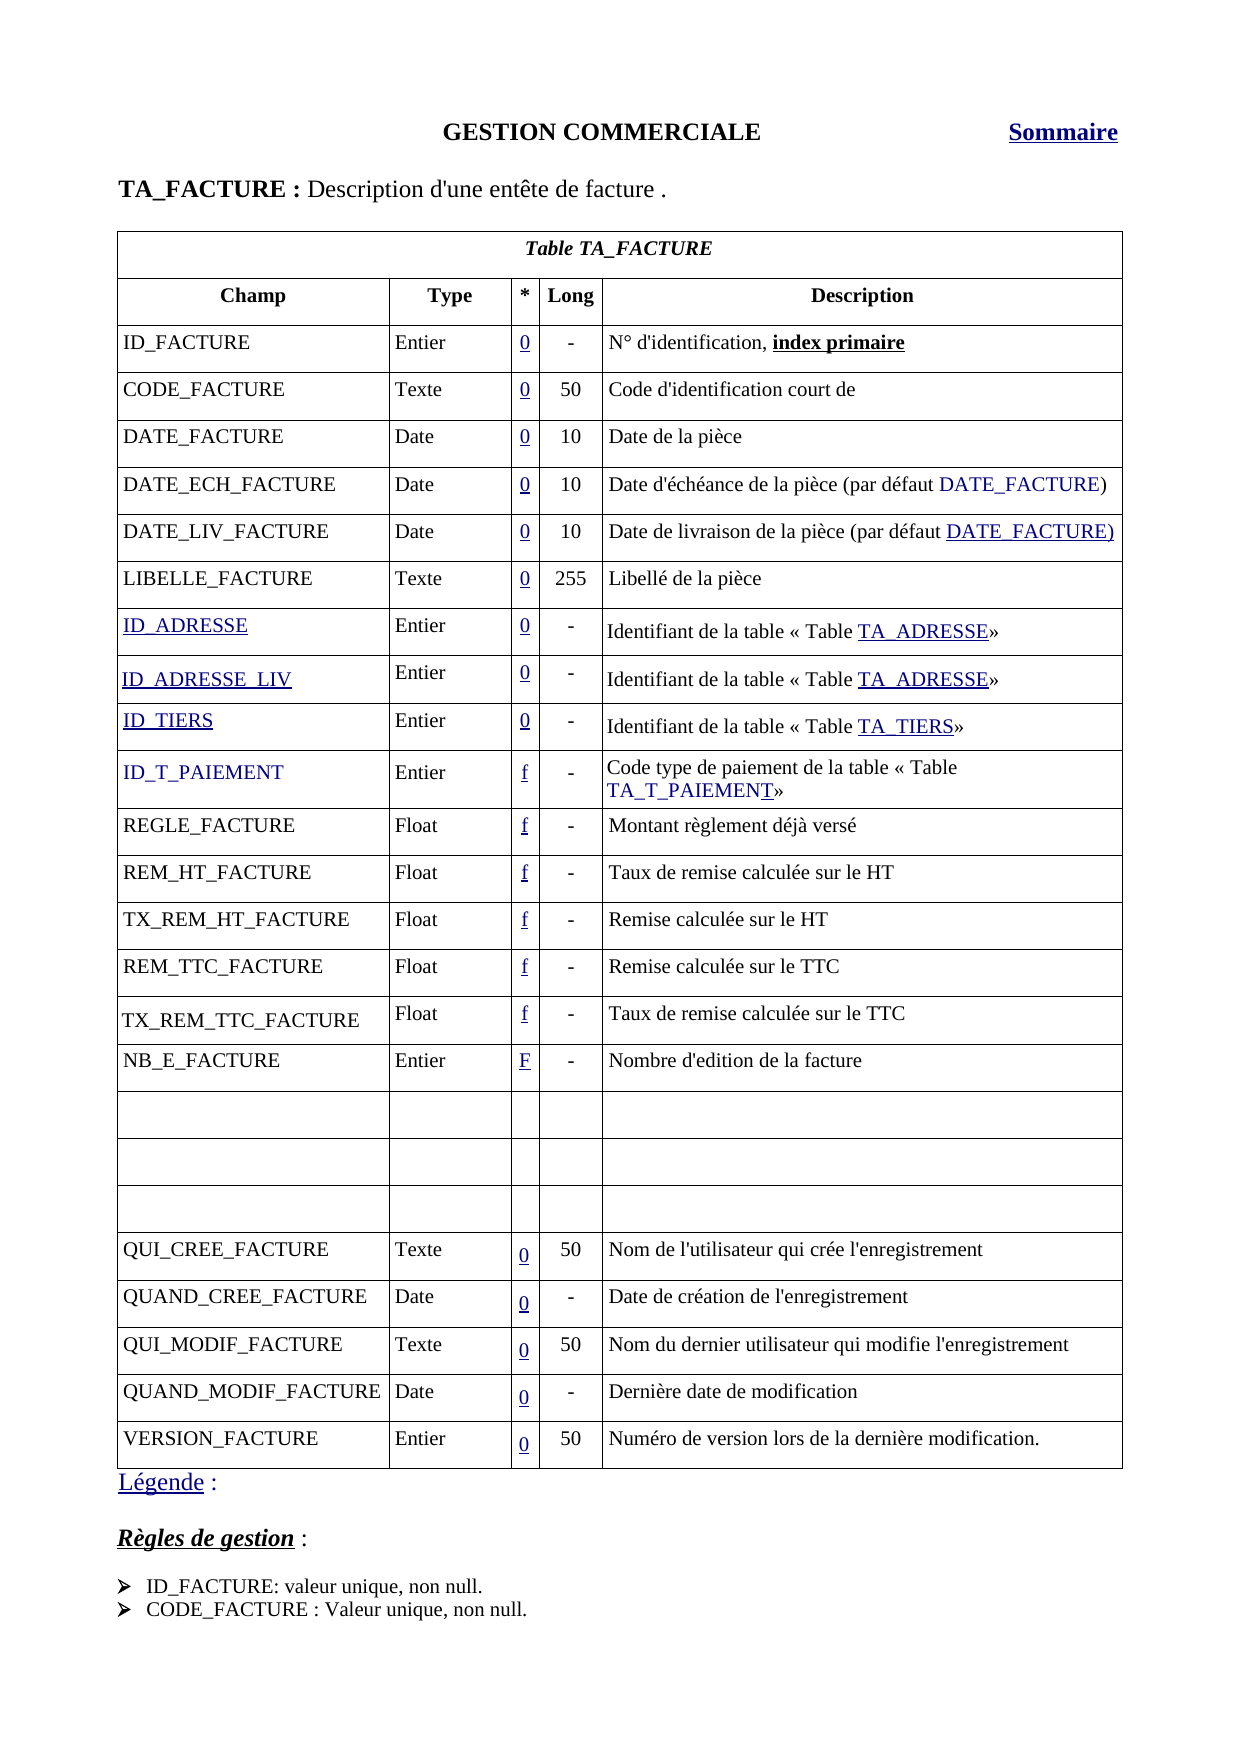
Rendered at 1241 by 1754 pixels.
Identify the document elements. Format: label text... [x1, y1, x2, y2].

table_cell Numéro de version lors de la dernière modification. [603, 1422, 1122, 1468]
table_cell Entier [390, 609, 511, 655]
table_cell VERSION_FACTURE [118, 1422, 389, 1468]
table_cell - [540, 609, 602, 655]
table_cell f [512, 809, 539, 855]
table_cell 0 [512, 373, 539, 419]
table_cell Nom du dernier utilisateur qui modifie l'enregistrement [603, 1328, 1122, 1374]
table_cell 0 [512, 704, 539, 750]
table_cell QUAND_CREE_FACTURE [118, 1281, 389, 1327]
table_cell NB_E_FACTURE [118, 1045, 389, 1091]
table_cell 50 [540, 1328, 602, 1374]
table_cell - [540, 997, 602, 1043]
table_cell Date [390, 468, 511, 514]
table_cell LIBELLE_FACTURE [118, 562, 389, 608]
text TA_FACTURE : Description d'une entête de facture . [118, 175, 1122, 203]
table_cell [540, 1186, 602, 1232]
table_cell DATE_LIV_FACTURE [118, 515, 389, 561]
table_cell Nom de l'utilisateur qui crée l'enregistrement [603, 1233, 1122, 1279]
table_cell Date d'échéance de la pièce (par défaut DATE_FACTURE) [603, 468, 1122, 514]
table_cell Float [390, 856, 511, 902]
table_cell 10 [540, 468, 602, 514]
text Règles de gestion : [117, 1524, 1122, 1551]
table_cell ID_FACTURE [118, 326, 389, 372]
table_cell f [512, 903, 539, 949]
table_cell - [540, 1375, 602, 1421]
table_cell Date de livraison de la pièce (par défaut DATE_FACTURE) [603, 515, 1122, 561]
table_cell Identifiant de la table « Table TA_ADRESSE» [603, 609, 1122, 655]
table_cell [118, 1139, 389, 1185]
table_cell N° d'identification, index primaire [603, 326, 1122, 372]
table_cell ID_TIERS [118, 704, 389, 750]
table_cell QUAND_MODIF_FACTURE [118, 1375, 389, 1421]
table_cell [512, 1139, 539, 1185]
table_cell Date [390, 1375, 511, 1421]
table_cell 50 [540, 373, 602, 419]
table_cell Date [390, 515, 511, 561]
table_cell Entier [390, 704, 511, 750]
table_cell TX_REM_HT_FACTURE [118, 903, 389, 949]
table_cell [603, 1139, 1122, 1185]
table_cell Date de la pièce [603, 421, 1122, 467]
table_cell DATE_FACTURE [118, 421, 389, 467]
table_cell Dernière date de modification [603, 1375, 1122, 1421]
table_cell Champ [118, 279, 389, 325]
table_cell 0 [512, 1375, 539, 1421]
table_cell 0 [512, 609, 539, 655]
table_cell F [512, 1045, 539, 1091]
table_cell Float [390, 997, 511, 1043]
table_cell 255 [540, 562, 602, 608]
table_cell - [540, 656, 602, 703]
table_cell - [540, 751, 602, 808]
table_cell Taux de remise calculée sur le HT [603, 856, 1122, 902]
table_cell 50 [540, 1422, 602, 1468]
table_cell f [512, 751, 539, 808]
table_cell Code d'identification court de [603, 373, 1122, 419]
table_cell Entier [390, 656, 511, 703]
table_cell ID_T_PAIEMENT [118, 751, 389, 808]
table_cell REGLE_FACTURE [118, 809, 389, 855]
table_cell ID_ADRESSE [118, 609, 389, 655]
table_cell 0 [512, 1281, 539, 1327]
table_cell [118, 1186, 389, 1232]
table_cell Identifiant de la table « Table TA_TIERS» [603, 704, 1122, 750]
table_cell Description [603, 279, 1122, 325]
table_cell Remise calculée sur le TTC [603, 950, 1122, 996]
table_cell [512, 1186, 539, 1232]
table_cell Date [390, 421, 511, 467]
table_cell 10 [540, 515, 602, 561]
table_cell Float [390, 809, 511, 855]
table_cell Montant règlement déjà versé [603, 809, 1122, 855]
table_cell DATE_ECH_FACTURE [118, 468, 389, 514]
table_cell Nombre d'edition de la facture [603, 1045, 1122, 1091]
list ID_FACTURE: valeur unique, non null. [117, 1574, 1122, 1598]
table_cell 0 [512, 326, 539, 372]
table_cell ID_ADRESSE_LIV [118, 656, 389, 703]
table_cell 0 [512, 421, 539, 467]
table_cell [603, 1092, 1122, 1138]
table_cell Libellé de la pièce [603, 562, 1122, 608]
table_cell REM_HT_FACTURE [118, 856, 389, 902]
table_cell - [540, 856, 602, 902]
table_cell - [540, 704, 602, 750]
table_cell 0 [512, 656, 539, 703]
table_cell 50 [540, 1233, 602, 1279]
table_cell Code type de paiement de la table « Table TA_T_PAIEMENT» [603, 751, 1122, 808]
table_cell f [512, 950, 539, 996]
table_cell Date [390, 1281, 511, 1327]
table_cell [603, 1186, 1122, 1232]
table_cell - [540, 809, 602, 855]
table_cell Long [540, 279, 602, 325]
table_cell - [540, 326, 602, 372]
table_cell REM_TTC_FACTURE [118, 950, 389, 996]
table_cell [118, 1092, 389, 1138]
table_cell Texte [390, 373, 511, 419]
list CODE_FACTURE : Valeur unique, non null. [117, 1598, 1122, 1621]
table_cell TX_REM_TTC_FACTURE [118, 997, 389, 1043]
table_cell Entier [390, 1045, 511, 1091]
table_cell [390, 1092, 511, 1138]
table_cell 0 [512, 468, 539, 514]
text Légende : [118, 1469, 1122, 1496]
table_cell - [540, 1281, 602, 1327]
table_header Table TA_FACTURE [118, 232, 1122, 278]
table_cell 10 [540, 421, 602, 467]
table_cell [390, 1139, 511, 1185]
table_cell [512, 1092, 539, 1138]
table_cell 0 [512, 1422, 539, 1468]
table_cell Texte [390, 562, 511, 608]
table_cell [540, 1092, 602, 1138]
table_cell CODE_FACTURE [118, 373, 389, 419]
table_cell Texte [390, 1233, 511, 1279]
table_cell Entier [390, 1422, 511, 1468]
table_cell * [512, 279, 539, 325]
table_cell - [540, 1045, 602, 1091]
table_cell Entier [390, 326, 511, 372]
table_cell QUI_MODIF_FACTURE [118, 1328, 389, 1374]
table_cell Date de création de l'enregistrement [603, 1281, 1122, 1327]
table_cell [390, 1186, 511, 1232]
table_cell Float [390, 950, 511, 996]
table_cell Type [390, 279, 511, 325]
table_cell Entier [390, 751, 511, 808]
table_cell - [540, 903, 602, 949]
table_cell [540, 1139, 602, 1185]
table_cell - [540, 950, 602, 996]
table_cell Taux de remise calculée sur le TTC [603, 997, 1122, 1043]
table_cell QUI_CREE_FACTURE [118, 1233, 389, 1279]
table_cell 0 [512, 515, 539, 561]
table_cell f [512, 856, 539, 902]
table_cell Texte [390, 1328, 511, 1374]
table_cell f [512, 997, 539, 1043]
table_cell Float [390, 903, 511, 949]
table_cell 0 [512, 562, 539, 608]
table_cell Remise calculée sur le HT [603, 903, 1122, 949]
table_cell 0 [512, 1233, 539, 1279]
table_cell 0 [512, 1328, 539, 1374]
table_cell Identifiant de la table « Table TA_ADRESSE» [603, 656, 1122, 703]
